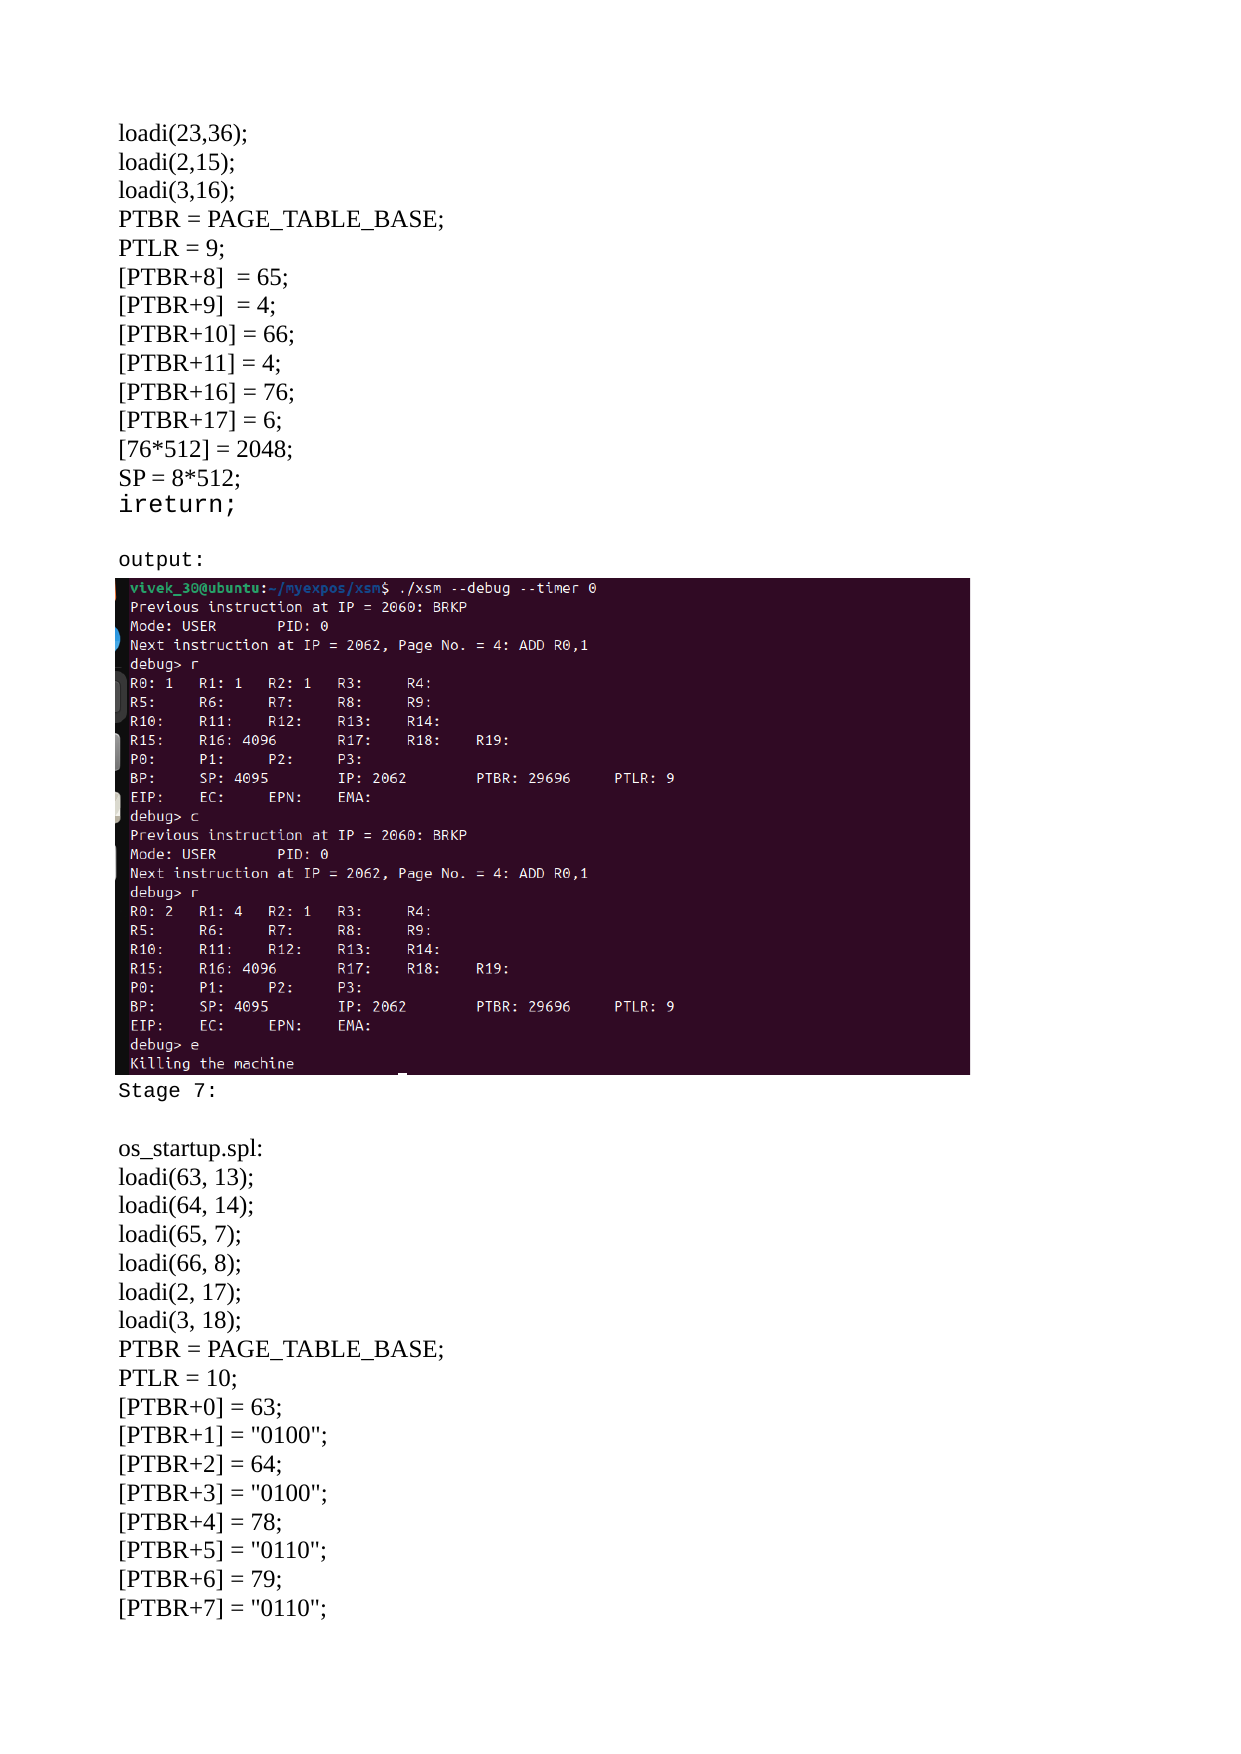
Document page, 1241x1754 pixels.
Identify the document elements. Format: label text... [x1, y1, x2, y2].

text SP = 8*512; [118, 463, 1122, 492]
text ireturn; [118, 492, 1122, 520]
text [76*512] = 2048; [118, 434, 1122, 463]
text [PTBR+3] = "0100"; [118, 1478, 1122, 1507]
text loadi(64, 14); [118, 1190, 1122, 1219]
text os_startup.spl: [118, 1133, 1122, 1162]
text [PTBR+5] = "0110"; [118, 1535, 1122, 1564]
text [PTBR+2] = 64; [118, 1449, 1122, 1478]
text loadi(3,16); [118, 176, 1122, 204]
text PTBR = PAGE_TABLE_BASE; [118, 1334, 1122, 1363]
text PTLR = 9; [118, 233, 1122, 262]
text [PTBR+10] = 66; [118, 319, 1122, 348]
text loadi(66, 8); [118, 1248, 1122, 1277]
text [PTBR+6] = 79; [118, 1564, 1122, 1593]
text [PTBR+16] = 76; [118, 377, 1122, 406]
text loadi(65, 7); [118, 1219, 1122, 1248]
text loadi(3, 18); [118, 1305, 1122, 1334]
text [PTBR+11] = 4; [118, 348, 1122, 377]
text loadi(2,15); [118, 147, 1122, 176]
text [PTBR+8] = 65; [118, 262, 1122, 291]
text loadi(23,36); [118, 118, 1122, 147]
text PTLR = 10; [118, 1363, 1122, 1392]
text [PTBR+9] = 4; [118, 291, 1122, 319]
text [PTBR+0] = 63; [118, 1392, 1122, 1420]
text [PTBR+4] = 78; [118, 1507, 1122, 1535]
text Stage 7: [118, 1080, 1122, 1103]
picture [115, 578, 971, 1075]
text [PTBR+1] = "0100"; [118, 1420, 1122, 1449]
text [PTBR+17] = 6; [118, 406, 1122, 434]
text loadi(63, 13); [118, 1162, 1122, 1190]
text [PTBR+7] = "0110"; [118, 1593, 1122, 1622]
text loadi(2, 17); [118, 1277, 1122, 1305]
text PTBR = PAGE_TABLE_BASE; [118, 204, 1122, 233]
text output: [118, 548, 1122, 572]
